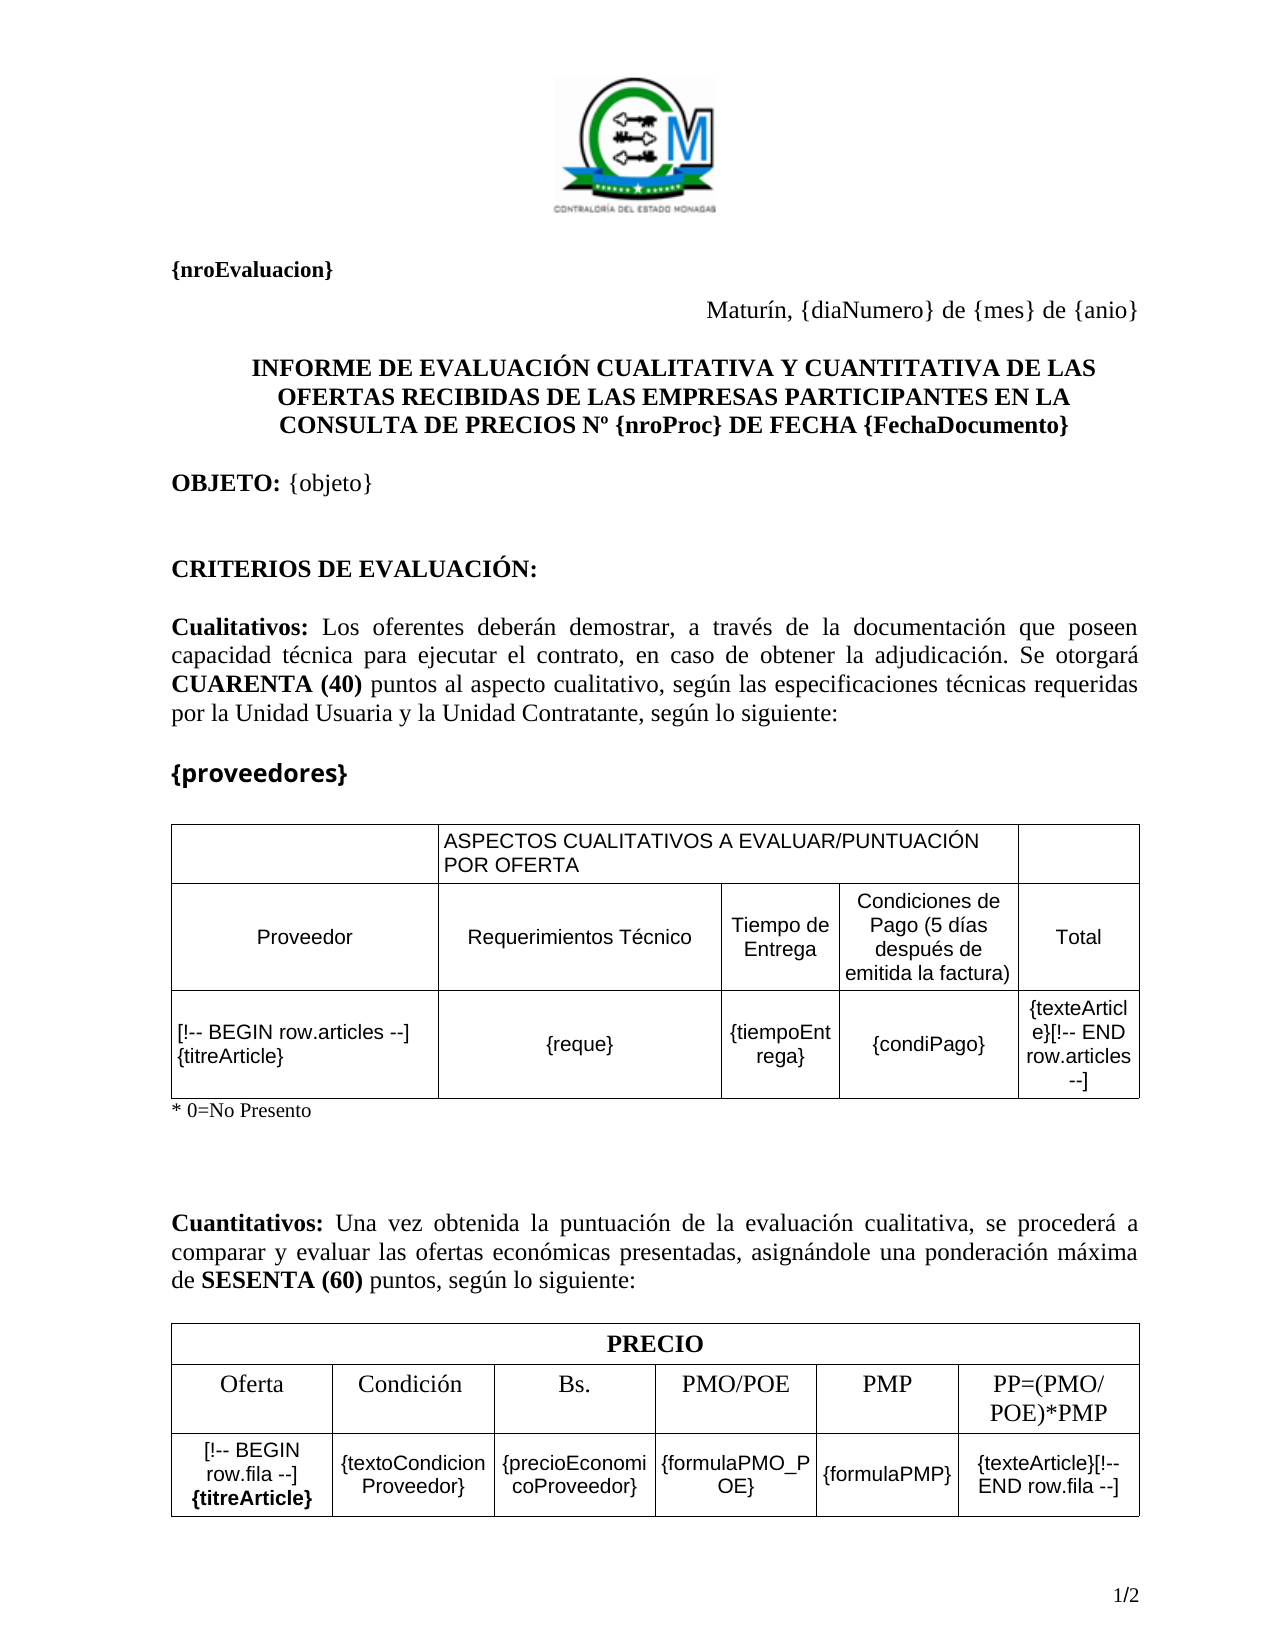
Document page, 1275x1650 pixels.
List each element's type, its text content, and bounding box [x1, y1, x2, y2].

table_cell Requerimientos Técnico [439, 884, 721, 990]
table_cell [!-- BEGIN row.articles --]{titreArticle} [172, 991, 438, 1098]
table_header [1019, 825, 1139, 883]
table_cell {precioEconomicoProveedor} [495, 1434, 655, 1516]
table_cell Proveedor [172, 884, 438, 990]
table_cell {formulaPMO_POE} [656, 1434, 816, 1516]
table_cell Condiciones de Pago (5 días después de emitida la factura) [840, 884, 1018, 990]
text INFORME DE EVALUACIÓN CUALITATIVA Y CUANTITATIVA DE LAS OFERTAS RECIBIDAS DE LAS EMPRESAS PARTICIPANTES EN LA CONSULTA DE PRECIOS Nº {nroProc} DE FECHA {FechaDocumento} [209, 353, 1139, 439]
table_header [172, 825, 438, 883]
table_header ASPECTOS CUALITATIVOS A EVALUAR/PUNTUACIÓN POR OFERTA [439, 825, 1018, 883]
text Cuantitativos: Una vez obtenida la puntuación de la evaluación cualitativa, se procederá a comparar y evaluar las ofertas económicas presentadas, asignándole una ponderación máxima de SESENTA (60) puntos, según lo siguiente: [171, 1208, 1139, 1294]
text Cualitativos: Los oferentes deberán demostrar, a través de la documentación que poseen capacidad técnica para ejecutar el contrato, en caso de obtener la adjudicación. Se otorgará CUARENTA (40) puntos al aspecto cualitativo, según las especificaciones técnicas requeridas por la Unidad Usuaria y la Unidad Contratante, según lo siguiente: [171, 612, 1139, 727]
table_cell Condición [333, 1365, 494, 1432]
table_cell {formulaPMP} [817, 1434, 958, 1516]
table_cell Tiempo de Entrega [722, 884, 839, 990]
table_cell {condiPago} [840, 991, 1018, 1098]
text {proveedores} [171, 755, 1139, 789]
table_cell {tiempoEntrega} [722, 991, 839, 1098]
table_cell Bs. [495, 1365, 655, 1432]
table_cell PMP [817, 1365, 958, 1432]
text * 0=No Presento [171, 1099, 1139, 1122]
table_cell {textoCondicionProveedor} [333, 1434, 494, 1516]
table_cell [!-- BEGIN row.fila --]{titreArticle} [172, 1434, 332, 1516]
table_cell PP=(PMO/POE)*PMP [959, 1365, 1139, 1432]
table_cell {texteArticle}[!-- END row.articles --] [1019, 991, 1139, 1098]
picture [551, 75, 719, 216]
text Maturín, {diaNumero} de {mes} de {anio} [171, 295, 1139, 324]
table_cell Total [1019, 884, 1139, 990]
table_cell PMO/POE [656, 1365, 816, 1432]
table_cell {texteArticle}[!-- END row.fila --] [959, 1434, 1139, 1516]
text CRITERIOS DE EVALUACIÓN: [171, 554, 1139, 583]
text {nroEvaluacion} [171, 257, 1139, 283]
table_header PRECIO [172, 1324, 1139, 1363]
text OBJETO: {objeto} [171, 468, 1139, 497]
table_cell Oferta [172, 1365, 332, 1432]
table_cell {reque} [439, 991, 721, 1098]
